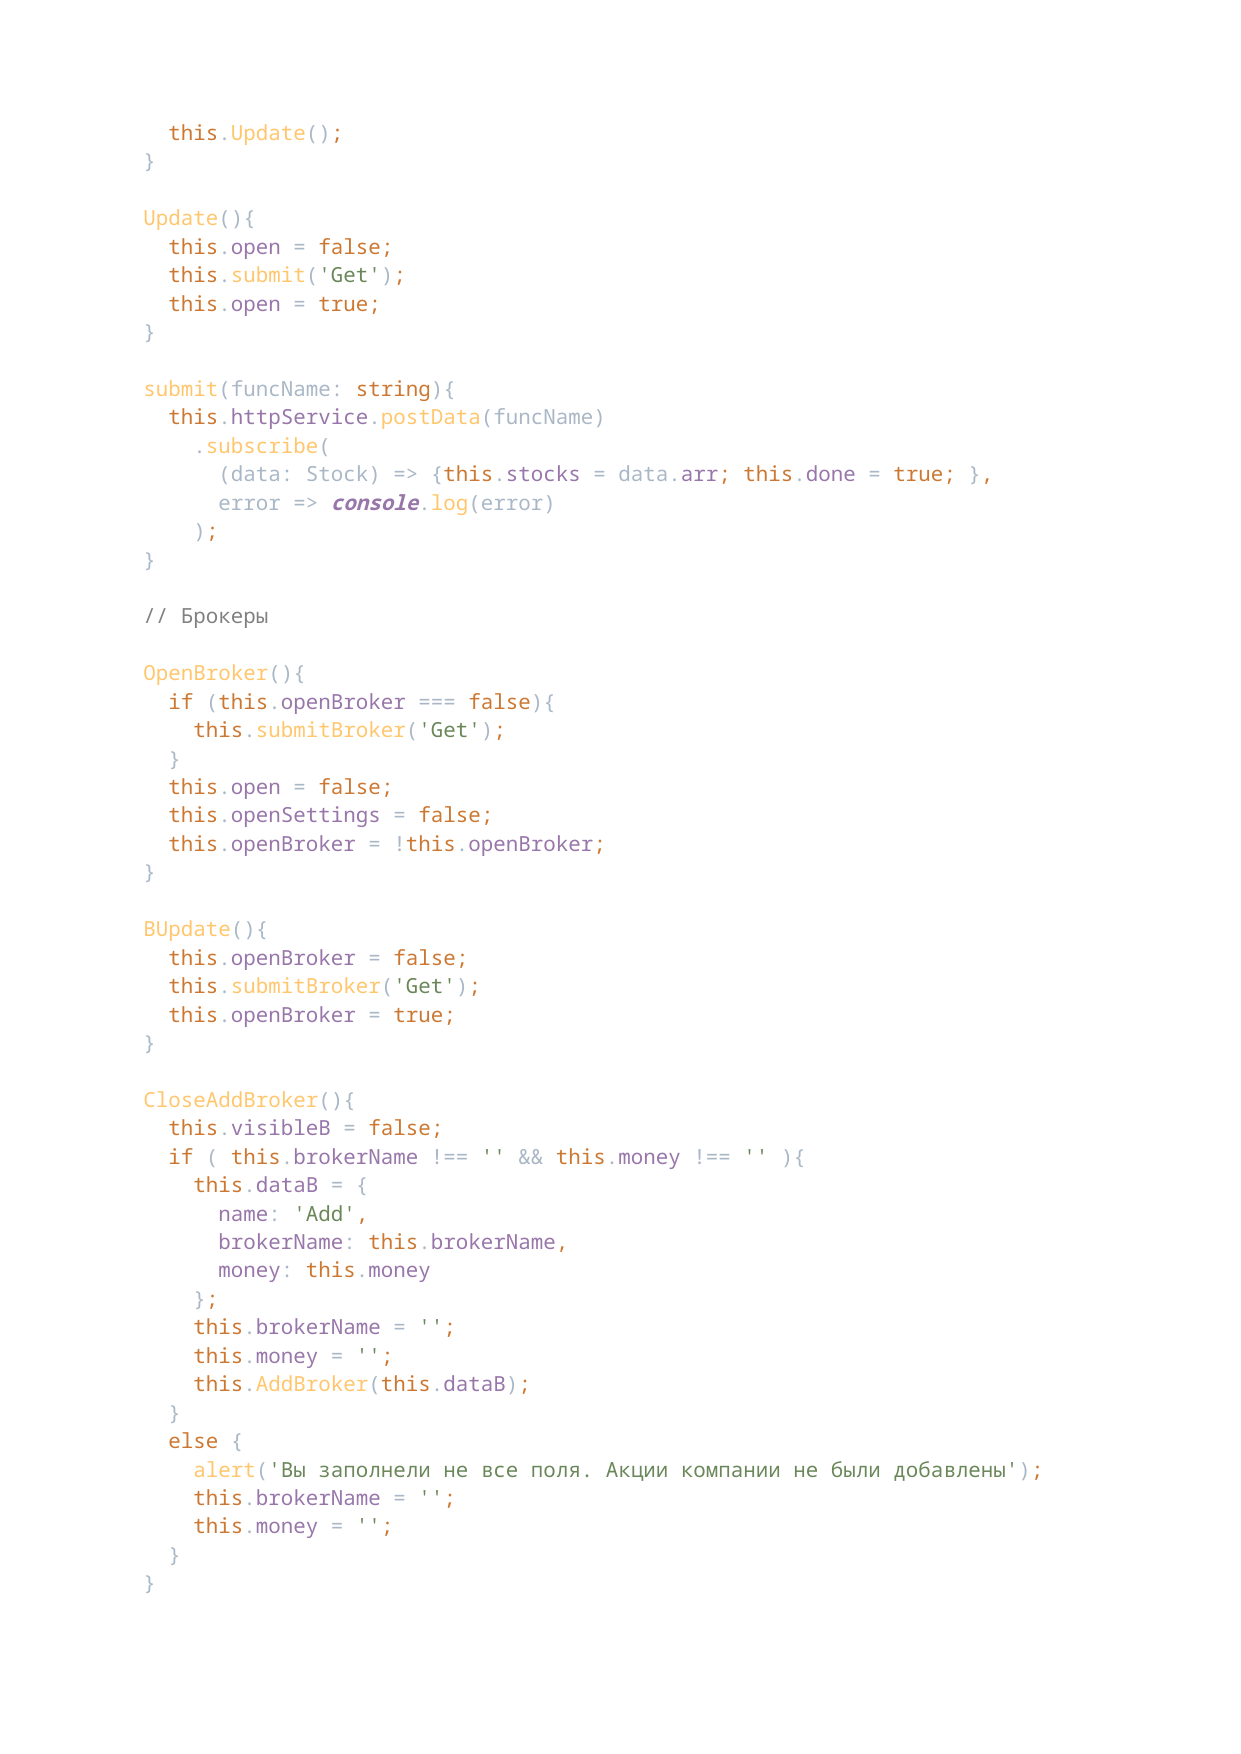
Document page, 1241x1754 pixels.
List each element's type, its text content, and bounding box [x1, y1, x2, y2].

text this.Update(); } Update(){ this.open = false; this.submit('Get'); this.open = true; } submit(funcName: string){ this.httpService.postData(funcName) .subscribe( (data: Stock) => {this.stocks = data.arr; this.done = true; }, error => console.log(error) ); } // Брокеры OpenBroker(){ if (this.openBroker === false){ this.submitBroker('Get'); } this.open = false; this.openSettings = false; this.openBroker = !this.openBroker; } BUpdate(){ this.openBroker = false; this.submitBroker('Get'); this.openBroker = true; } CloseAddBroker(){ this.visibleB = false; if ( this.brokerName !== '' && this.money !== '' ){ this.dataB = { name: 'Add', brokerName: this.brokerName, money: this.money }; this.brokerName = ''; this.money = ''; this.AddBroker(this.dataB); } else { alert('Вы заполнели не все поля. Акции компании не были добавлены'); this.brokerName = ''; this.money = ''; } } [118, 118, 1122, 1625]
